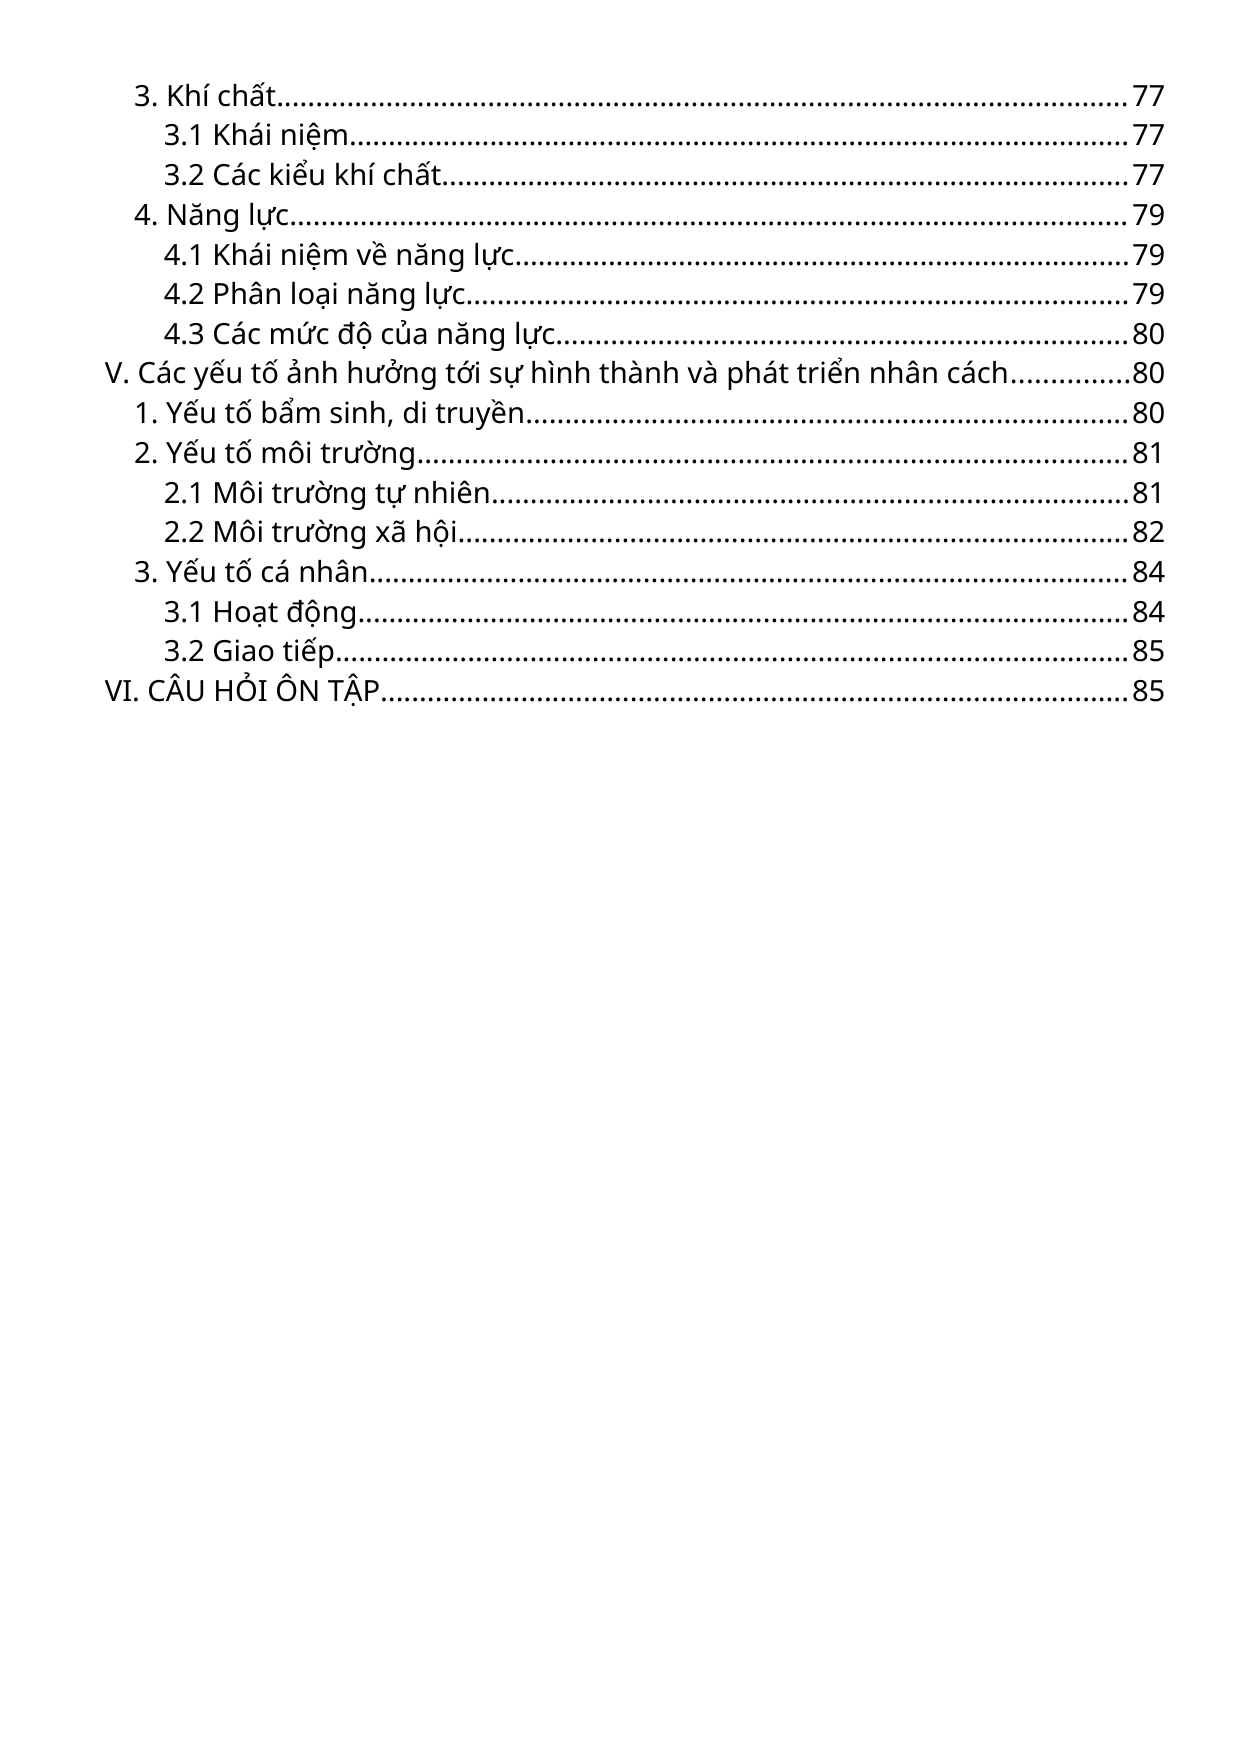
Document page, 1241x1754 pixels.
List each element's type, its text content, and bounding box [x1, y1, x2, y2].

text 4. Năng lực 79 [134, 194, 1165, 234]
text V. Các yếu tố ảnh hưởng tới sự hình thành và phát triển nhân cách 80 [104, 353, 1165, 392]
text 3.2 Giao tiếp 85 [163, 631, 1165, 670]
text 4.3 Các mức độ của năng lực 80 [163, 313, 1165, 353]
text 3.1 Khái niệm 77 [163, 115, 1165, 154]
text 2.1 Môi trường tự nhiên 81 [163, 472, 1165, 512]
text 1. Yếu tố bẩm sinh, di truyền 80 [134, 392, 1165, 432]
text 2. Yếu tố môi trường 81 [134, 432, 1165, 472]
text 2.2 Môi trường xã hội 82 [163, 512, 1165, 551]
text 3.2 Các kiểu khí chất 77 [163, 154, 1165, 194]
text 3. Khí chất 77 [134, 75, 1165, 115]
text 3.1 Hoạt động 84 [163, 591, 1165, 631]
text 4.2 Phân loại năng lực 79 [163, 273, 1165, 313]
text 4.1 Khái niệm về năng lực 79 [163, 234, 1165, 273]
text 3. Yếu tố cá nhân 84 [134, 551, 1165, 591]
text VI. CÂU HỎI ÔN TẬP 85 [104, 670, 1165, 710]
